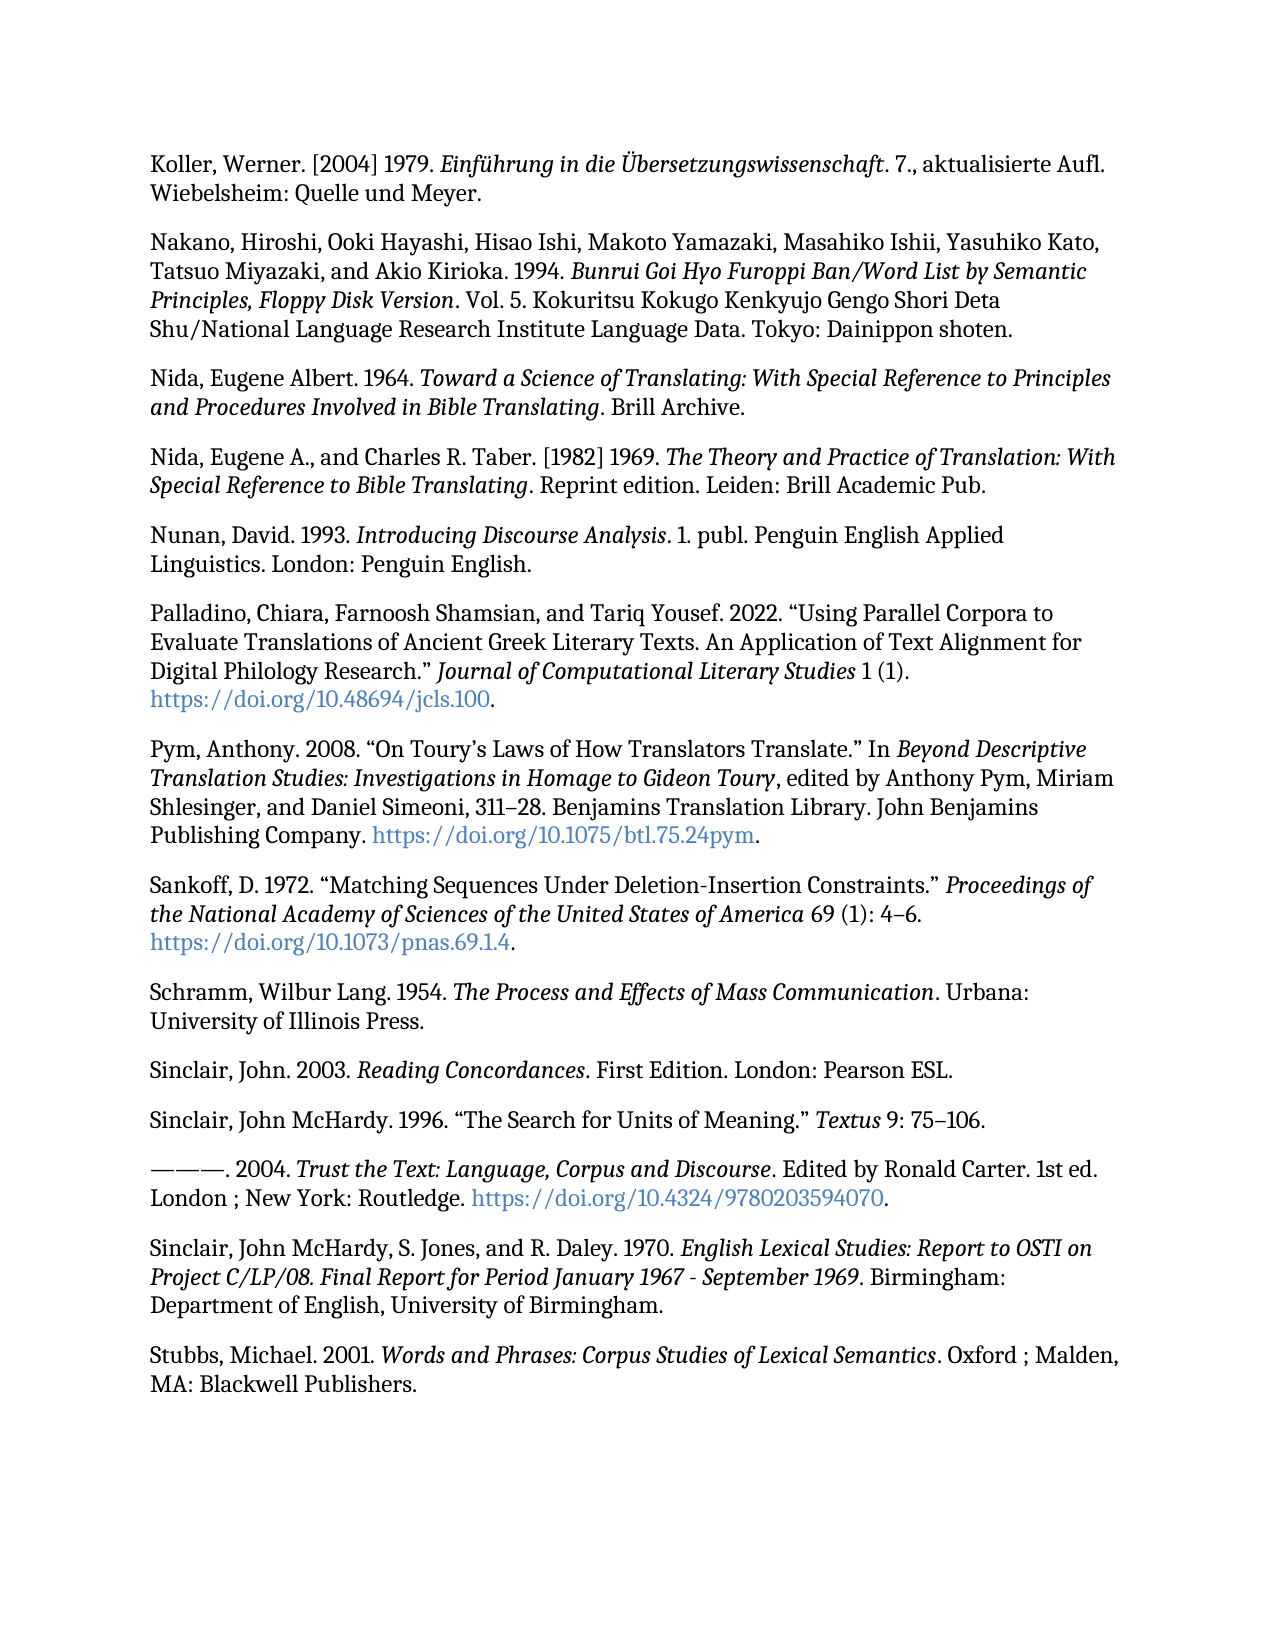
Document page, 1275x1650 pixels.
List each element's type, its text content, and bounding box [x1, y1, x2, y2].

text Schramm, Wilbur Lang. 1954. The Process and Effects of Mass Communication. Urbana: University of Illinois Press. [150, 978, 1125, 1035]
text Sinclair, John McHardy. 1996. “The Search for Units of Meaning.” Textus 9: 75–106. [150, 1106, 1125, 1134]
text Nunan, David. 1993. Introducing Discourse Analysis. 1. publ. Penguin English Applied Linguistics. London: Penguin English. [150, 521, 1125, 578]
text Nida, Eugene Albert. 1964. Toward a Science of Translating: With Special Reference to Principles and Procedures Involved in Bible Translating. Brill Archive. [150, 364, 1125, 422]
text Palladino, Chiara, Farnoosh Shamsian, and Tariq Yousef. 2022. “Using Parallel Corpora to Evaluate Translations of Ancient Greek Literary Texts. An Application of Text Alignment for Digital Philology Research.” Journal of Computational Literary Studies 1 (1). https://doi.org/10.48694/jcls.100. [150, 599, 1125, 714]
text Pym, Anthony. 2008. “On Toury’s Laws of How Translators Translate.” In Beyond Descriptive Translation Studies: Investigations in Homage to Gideon Toury, edited by Anthony Pym, Miriam Shlesinger, and Daniel Simeoni, 311–28. Benjamins Translation Library. John Benjamins Publishing Company. https://doi.org/10.1075/btl.75.24pym. [150, 735, 1125, 850]
text Koller, Werner. [2004] 1979. Einführung in die Übersetzungswissenschaft. 7., aktualisierte Aufl. Wiebelsheim: Quelle und Meyer. [150, 150, 1125, 207]
text Nakano, Hiroshi, Ooki Hayashi, Hisao Ishi, Makoto Yamazaki, Masahiko Ishii, Yasuhiko Kato, Tatsuo Miyazaki, and Akio Kirioka. 1994. Bunrui Goi Hyo Furoppi Ban/Word List by Semantic Principles, Floppy Disk Version. Vol. 5. Kokuritsu Kokugo Kenkyujo Gengo Shori Deta Shu/National Language Research Institute Language Data. Tokyo: Dainippon shoten. [150, 228, 1125, 343]
text ———. 2004. Trust the Text: Language, Corpus and Discourse. Edited by Ronald Carter. 1st ed. London ; New York: Routledge. https://doi.org/10.4324/9780203594070. [150, 1155, 1125, 1213]
text Sinclair, John McHardy, S. Jones, and R. Daley. 1970. English Lexical Studies: Report to OSTI on Project C/LP/08. Final Report for Period January 1967 - September 1969. Birmingham: Department of English, University of Birmingham. [150, 1234, 1125, 1320]
text Sankoff, D. 1972. “Matching Sequences Under Deletion-Insertion Constraints.” Proceedings of the National Academy of Sciences of the United States of America 69 (1): 4–6. https://doi.org/10.1073/pnas.69.1.4. [150, 871, 1125, 957]
text Stubbs, Michael. 2001. Words and Phrases: Corpus Studies of Lexical Semantics. Oxford ; Malden, MA: Blackwell Publishers. [150, 1341, 1125, 1398]
text Nida, Eugene A., and Charles R. Taber. [1982] 1969. The Theory and Practice of Translation: With Special Reference to Bible Translating. Reprint edition. Leiden: Brill Academic Pub. [150, 442, 1125, 500]
text Sinclair, John. 2003. Reading Concordances. First Edition. London: Pearson ESL. [150, 1056, 1125, 1085]
